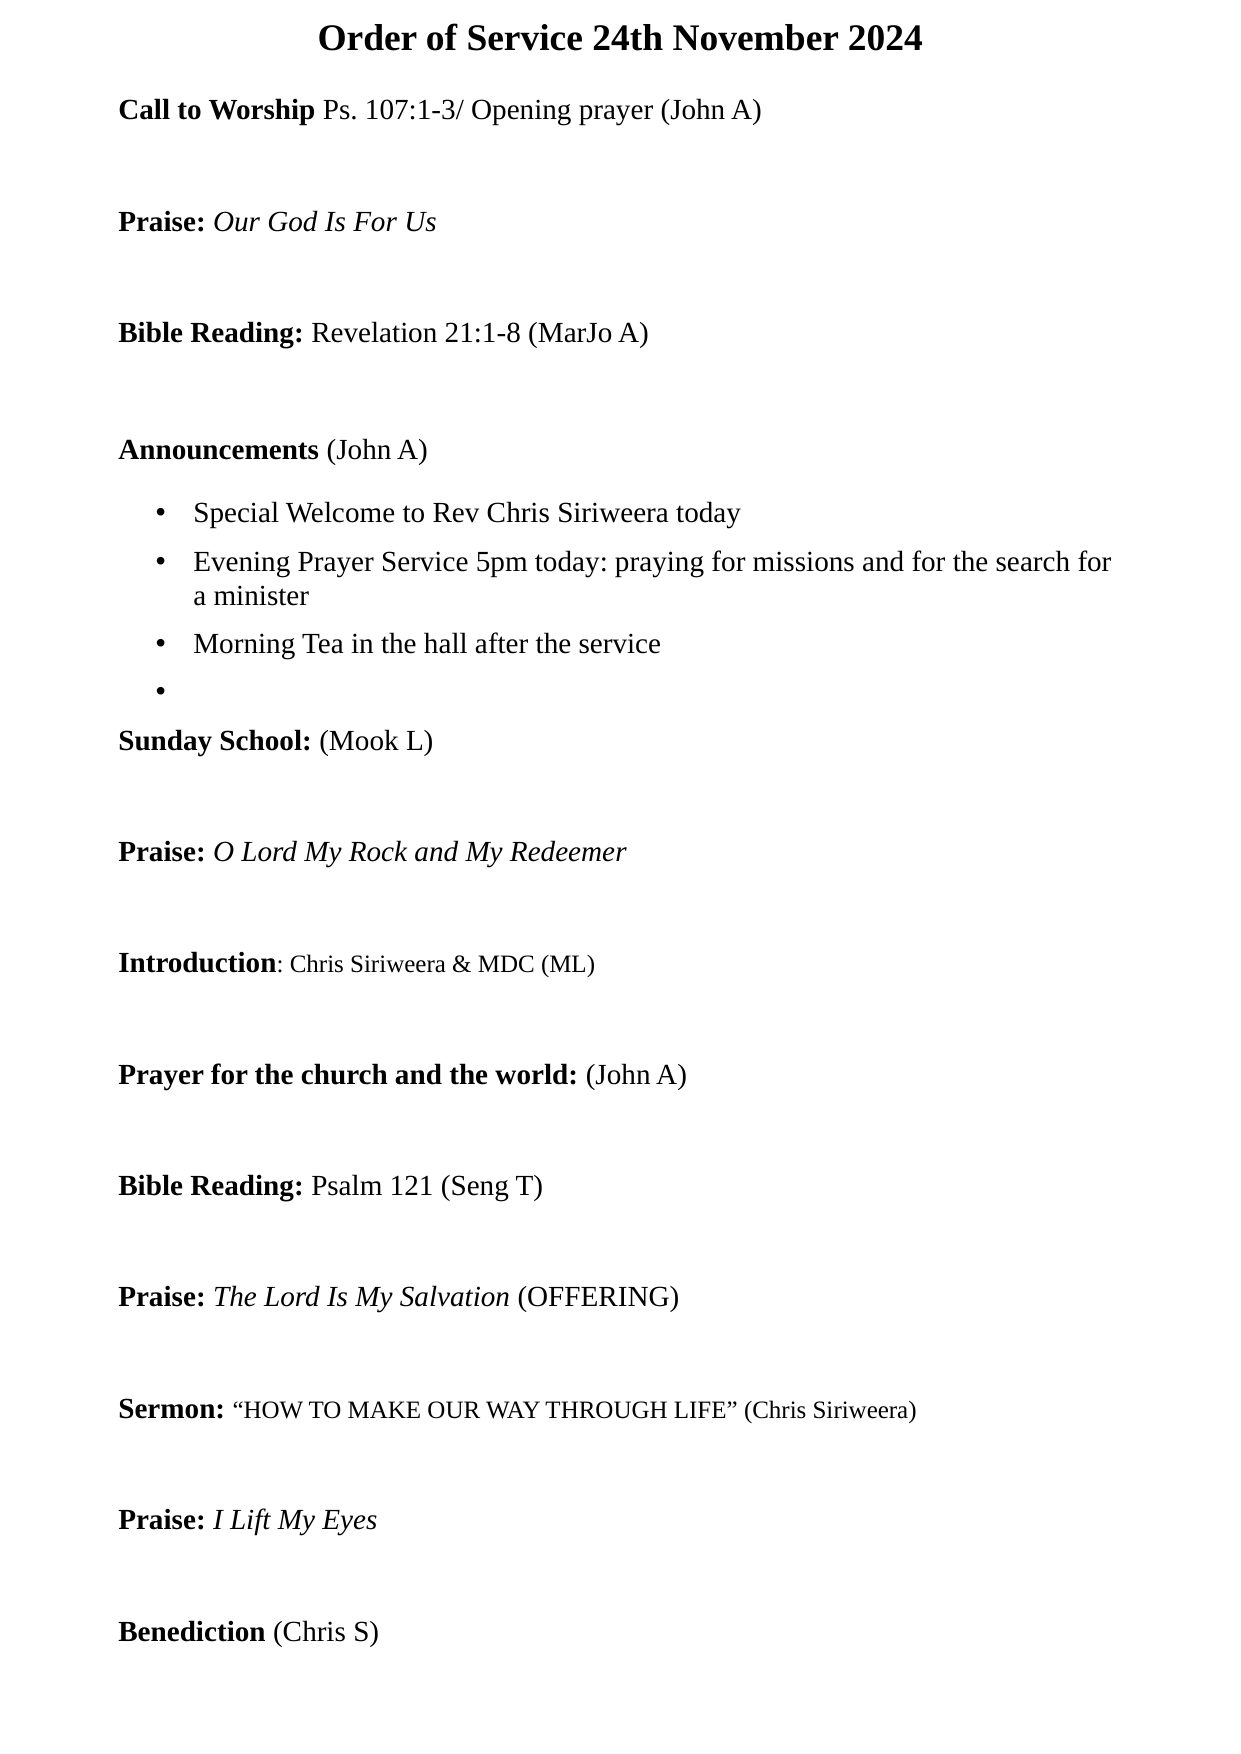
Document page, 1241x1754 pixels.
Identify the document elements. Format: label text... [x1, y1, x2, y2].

text Praise: O Lord My Rock and My Redeemer [118, 834, 1122, 868]
text Benediction (Chris S) [118, 1614, 1122, 1647]
text Praise: The Lord Is My Salvation (OFFERING) [118, 1279, 1122, 1313]
list Special Welcome to Rev Chris Siriweera today [156, 496, 1122, 529]
text Introduction: Chris Siriweera & MDC (ML) [118, 946, 1122, 979]
text Call to Worship Ps. 107:1-3/ Opening prayer (John A) [118, 92, 1122, 126]
list Morning Tea in the hall after the service [156, 626, 1122, 659]
text Sermon: “HOW TO MAKE OUR WAY THROUGH LIFE” (Chris Siriweera) [118, 1391, 1122, 1424]
text Praise: I Lift My Eyes [118, 1502, 1122, 1536]
text Prayer for the church and the world: (John A) [118, 1057, 1122, 1090]
text Praise: Our God Is For Us [118, 204, 1122, 237]
text Bible Reading: Psalm 121 (Seng T) [118, 1168, 1122, 1202]
list Evening Prayer Service 5pm today: praying for missions and for the search for a minister [156, 544, 1122, 611]
text Announcements (John A) [118, 432, 1122, 466]
text Sunday School: (Mook L) [118, 723, 1122, 756]
text Bible Reading: Revelation 21:1-8 (MarJo A) [118, 315, 1122, 349]
